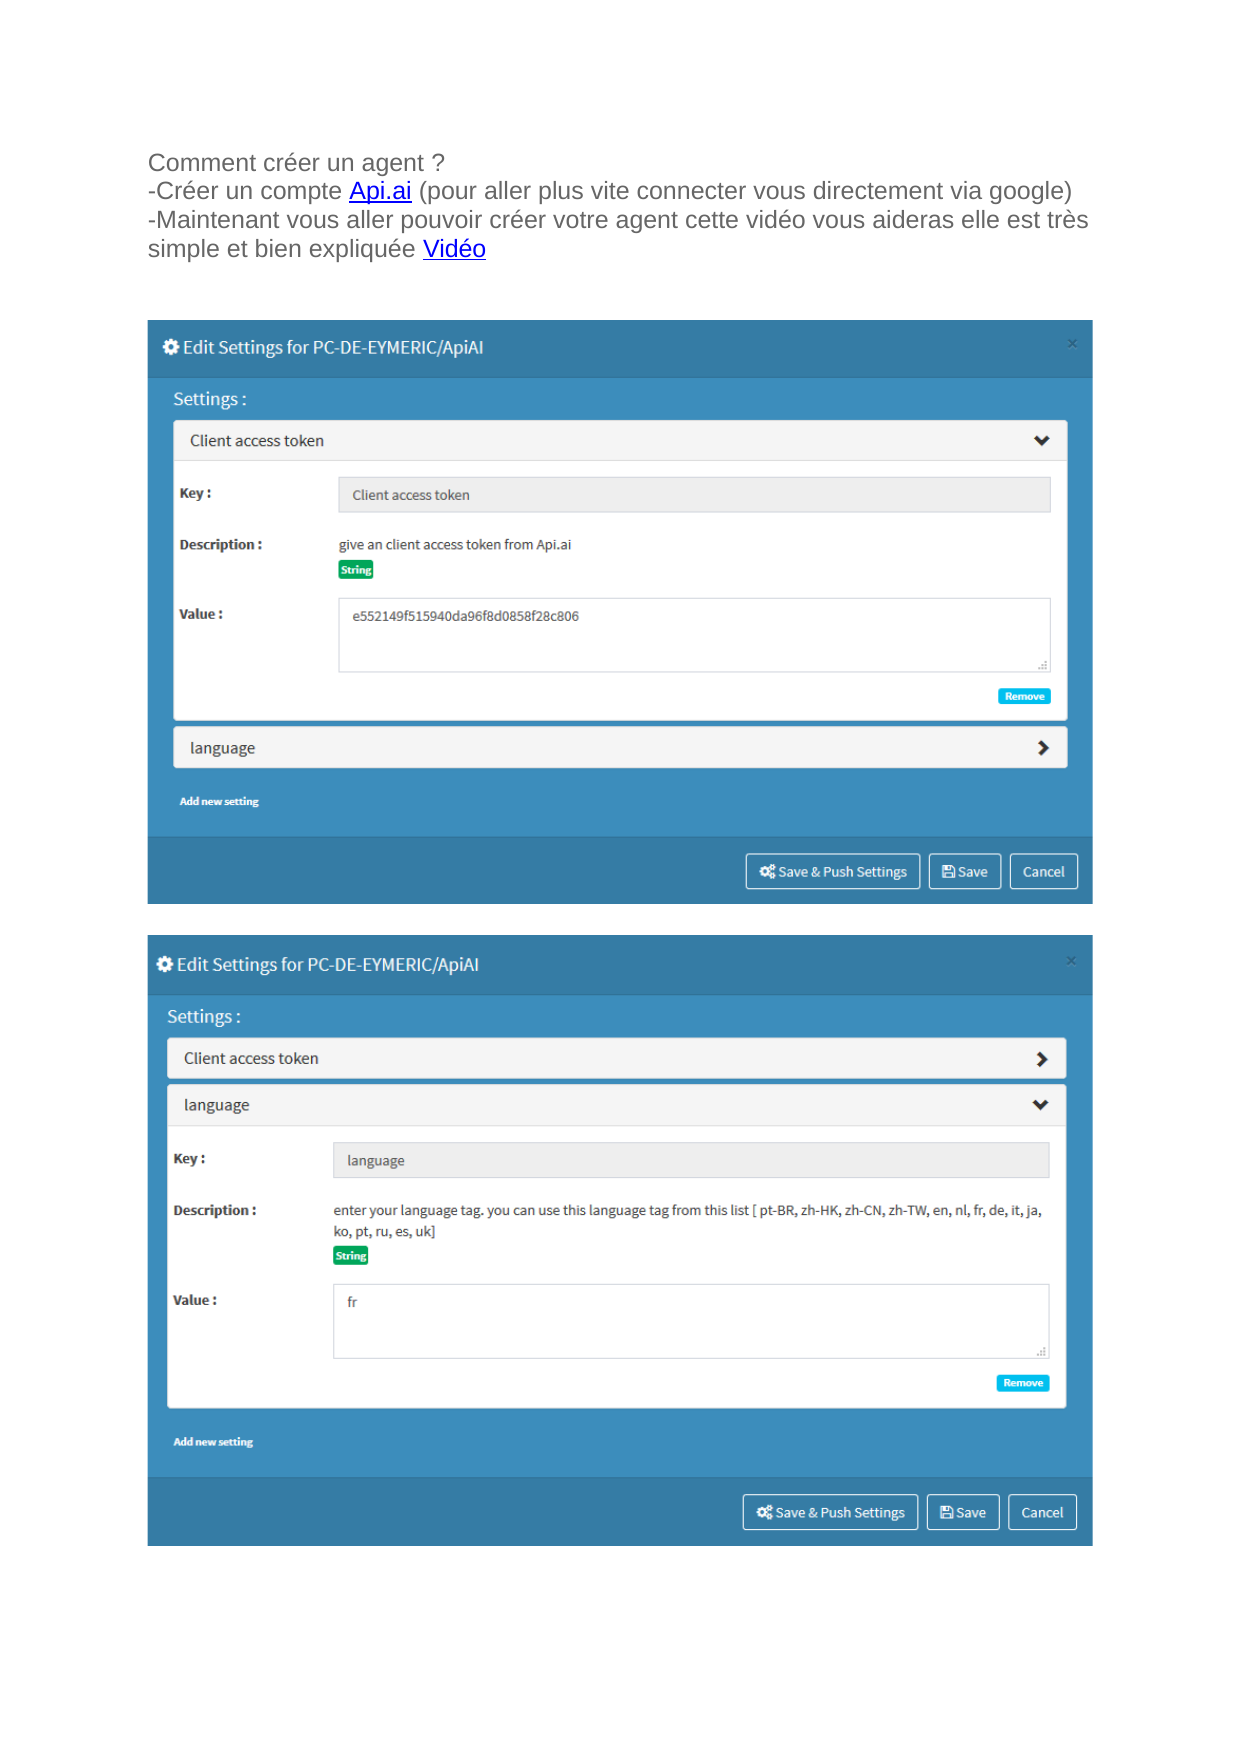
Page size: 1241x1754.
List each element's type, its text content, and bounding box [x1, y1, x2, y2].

text Comment créer un agent ? [148, 148, 1093, 176]
text -Créer un compte Api.ai (pour aller plus vite connecter vous directement via google) [148, 176, 1093, 205]
picture [147, 935, 1093, 1546]
picture [147, 320, 1093, 904]
text -Maintenant vous aller pouvoir créer votre agent cette vidéo vous aideras elle est très simple et bien expliquée Vidéo [148, 205, 1093, 263]
